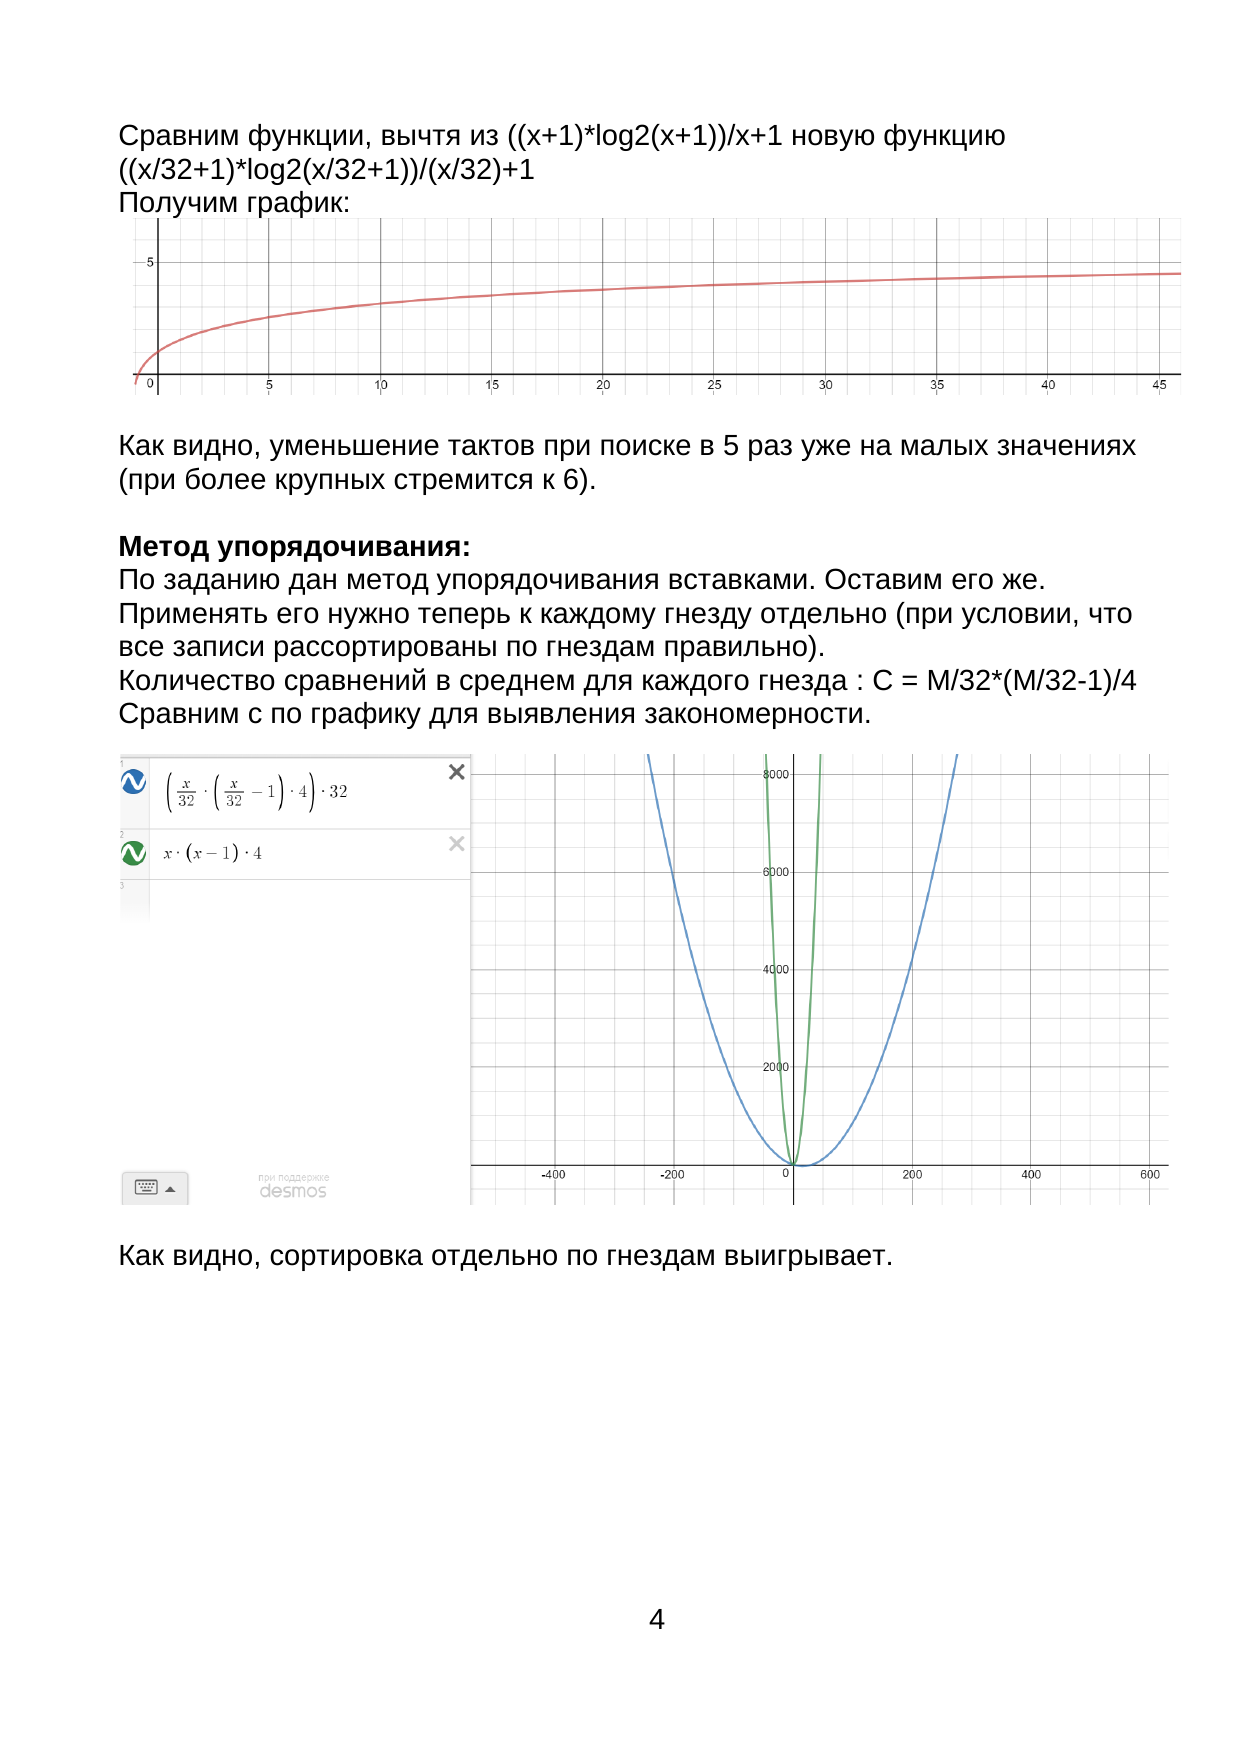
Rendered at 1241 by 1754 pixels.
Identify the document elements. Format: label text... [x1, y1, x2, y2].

text Как видно, сортировка отдельно по гнездам выигрывает. [118, 1238, 1167, 1272]
text По заданию дан метод упорядочивания вставками. Оставим его же. Применять его нужно теперь к каждому гнезду отдельно (при условии, что все записи рассортированы по гнездам правильно). [118, 562, 1137, 663]
text Количество сравнений в среднем для каждого гнезда : C = М/32*(М/32-1)/4 [118, 663, 1137, 697]
text Как видно, уменьшение тактов при поиске в 5 раз уже на малых значениях (при более крупных стремится к 6). [118, 428, 1167, 495]
text Метод упорядочивания: [118, 529, 1137, 562]
picture [120, 754, 1169, 1205]
text Сравним функции, вычтя из ((x+1)*log2(x+1))/x+1 новую функцию ((x/32+1)*log2(x/32+1))/(x/32)+1 [118, 118, 1167, 185]
picture [132, 218, 1182, 395]
text Получим график: [118, 185, 1167, 219]
text Сравним с по графику для выявления закономерности. [118, 697, 1167, 730]
